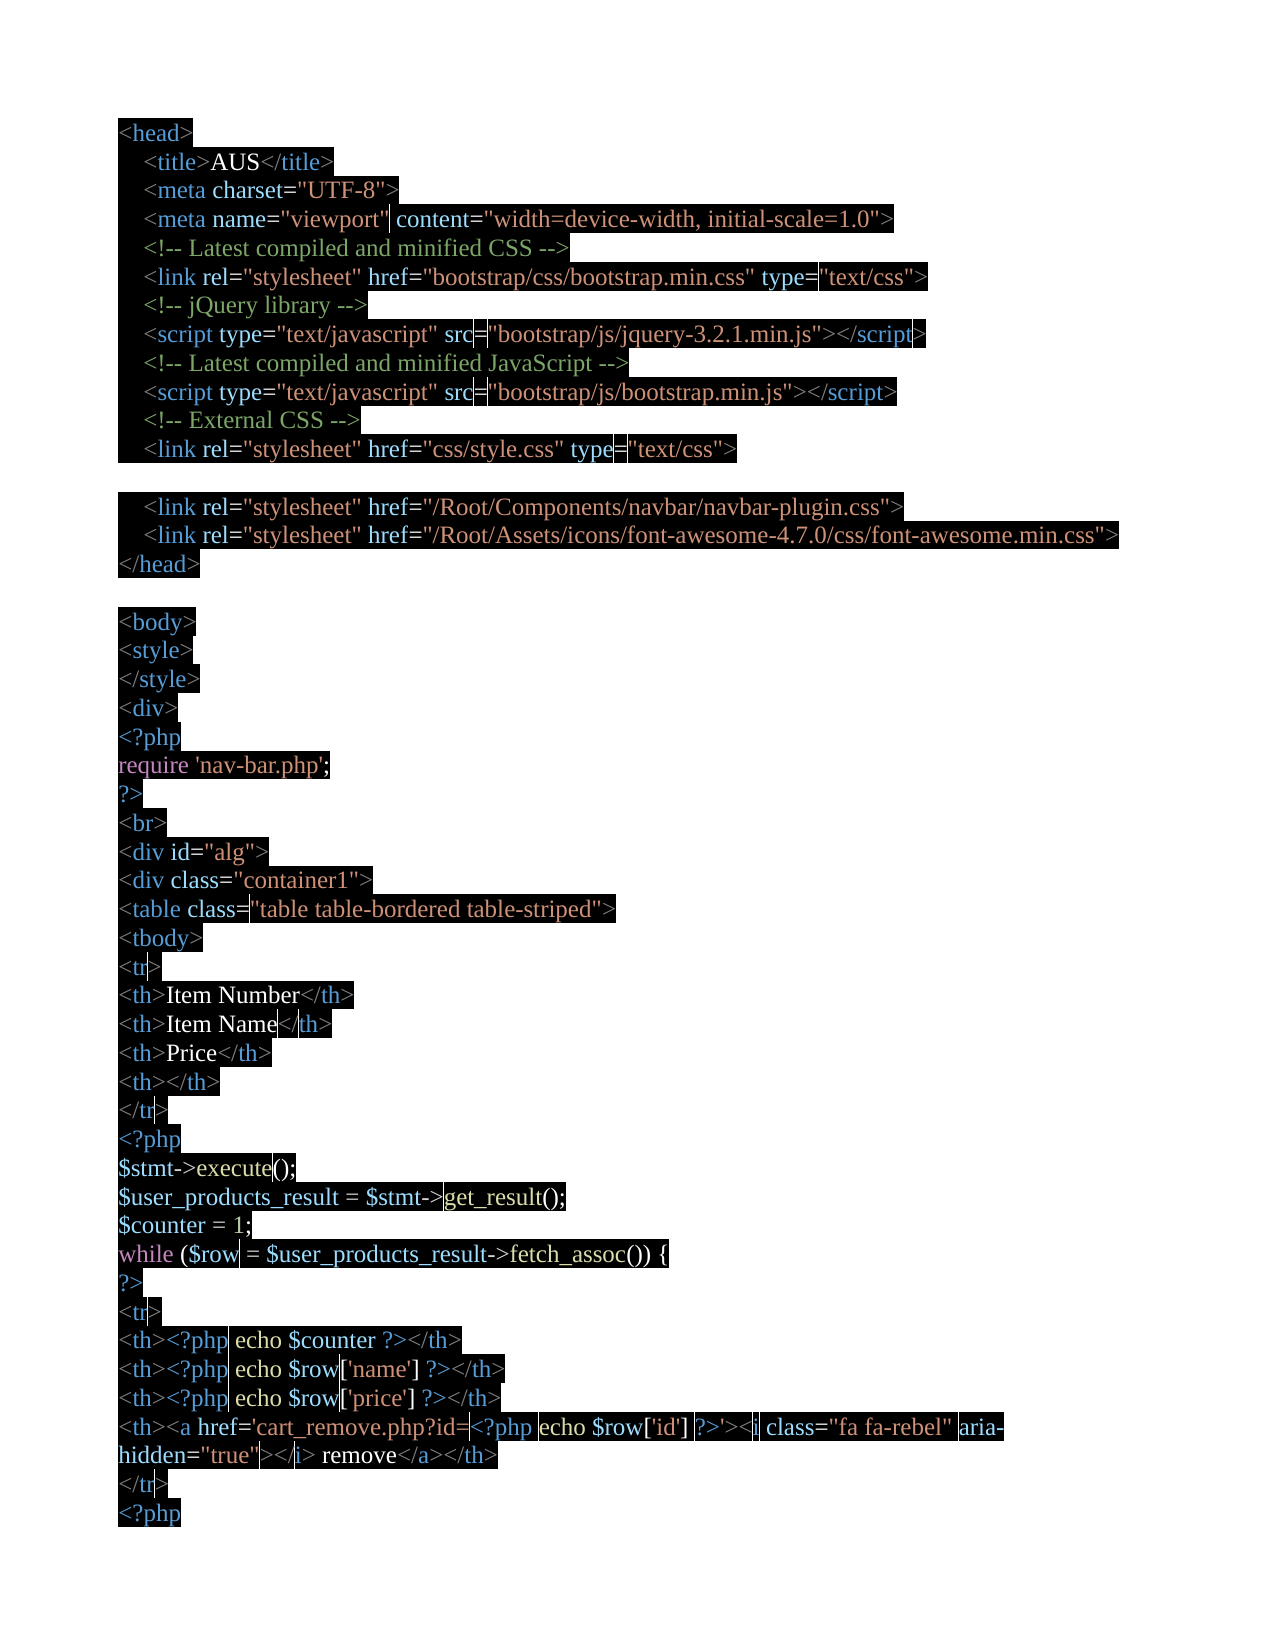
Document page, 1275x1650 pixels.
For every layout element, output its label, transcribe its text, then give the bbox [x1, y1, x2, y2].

text <link rel="stylesheet" href="/Root/Assets/icons/font-awesome-4.7.0/css/font-awesome.min.css"> [118, 521, 1157, 549]
text while ($row = $user_products_result->fetch_assoc()) { [118, 1239, 1157, 1268]
text <meta name="viewport" content="width=device-width, initial-scale=1.0"> [118, 204, 1157, 233]
text <meta charset="UTF-8"> [118, 176, 1157, 204]
text <style> [118, 636, 1157, 664]
text $counter = 1; [118, 1211, 1157, 1239]
text ?> [118, 779, 1157, 808]
text <link rel="stylesheet" href="css/style.css" type="text/css"> [118, 434, 1157, 463]
text <!-- External CSS --> [118, 406, 1157, 434]
text <th>Price</th> [118, 1038, 1157, 1067]
text <th></th> [118, 1067, 1157, 1096]
text ?> [118, 1268, 1157, 1297]
text <tr> [118, 952, 1157, 981]
text </style> [118, 664, 1157, 693]
text <th><?php echo $counter ?></th> [118, 1326, 1157, 1354]
text <th>Item Name</th> [118, 1009, 1157, 1038]
text </tr> [118, 1096, 1157, 1124]
text <script type="text/javascript" src="bootstrap/js/bootstrap.min.js"></script> [118, 377, 1157, 406]
text <tbody> [118, 923, 1157, 952]
text <th>Item Number</th> [118, 981, 1157, 1009]
text <link rel="stylesheet" href="/Root/Components/navbar/navbar-plugin.css"> [118, 492, 1157, 521]
text <!-- jQuery library --> [118, 291, 1157, 319]
text <?php [118, 722, 1157, 751]
text <th><?php echo $row['price'] ?></th> [118, 1383, 1157, 1412]
text <head> [118, 118, 1157, 147]
text <link rel="stylesheet" href="bootstrap/css/bootstrap.min.css" type="text/css"> [118, 262, 1157, 291]
text <!-- Latest compiled and minified JavaScript --> [118, 348, 1157, 377]
text <div id="alg"> [118, 837, 1157, 866]
text </tr> [118, 1469, 1157, 1498]
text <body> [118, 607, 1157, 636]
text $user_products_result = $stmt->get_result(); [118, 1182, 1157, 1211]
text $stmt->execute(); [118, 1153, 1157, 1182]
text <title>AUS</title> [118, 147, 1157, 176]
text <th><a href='cart_remove.php?id=<?php echo $row['id'] ?>'><i class="fa fa-rebel" aria-hidden="true"></i> remove</a></th> [118, 1412, 1157, 1469]
text <script type="text/javascript" src="bootstrap/js/jquery-3.2.1.min.js"></script> [118, 319, 1157, 348]
text <div class="container1"> [118, 866, 1157, 894]
text <table class="table table-bordered table-striped"> [118, 894, 1157, 923]
text <!-- Latest compiled and minified CSS --> [118, 233, 1157, 262]
text require 'nav-bar.php'; [118, 751, 1157, 779]
text <th><?php echo $row['name'] ?></th> [118, 1354, 1157, 1383]
text <?php [118, 1124, 1157, 1153]
text <div> [118, 693, 1157, 722]
text <br> [118, 808, 1157, 837]
text <?php [118, 1498, 1157, 1527]
text <tr> [118, 1297, 1157, 1326]
text </head> [118, 549, 1157, 578]
